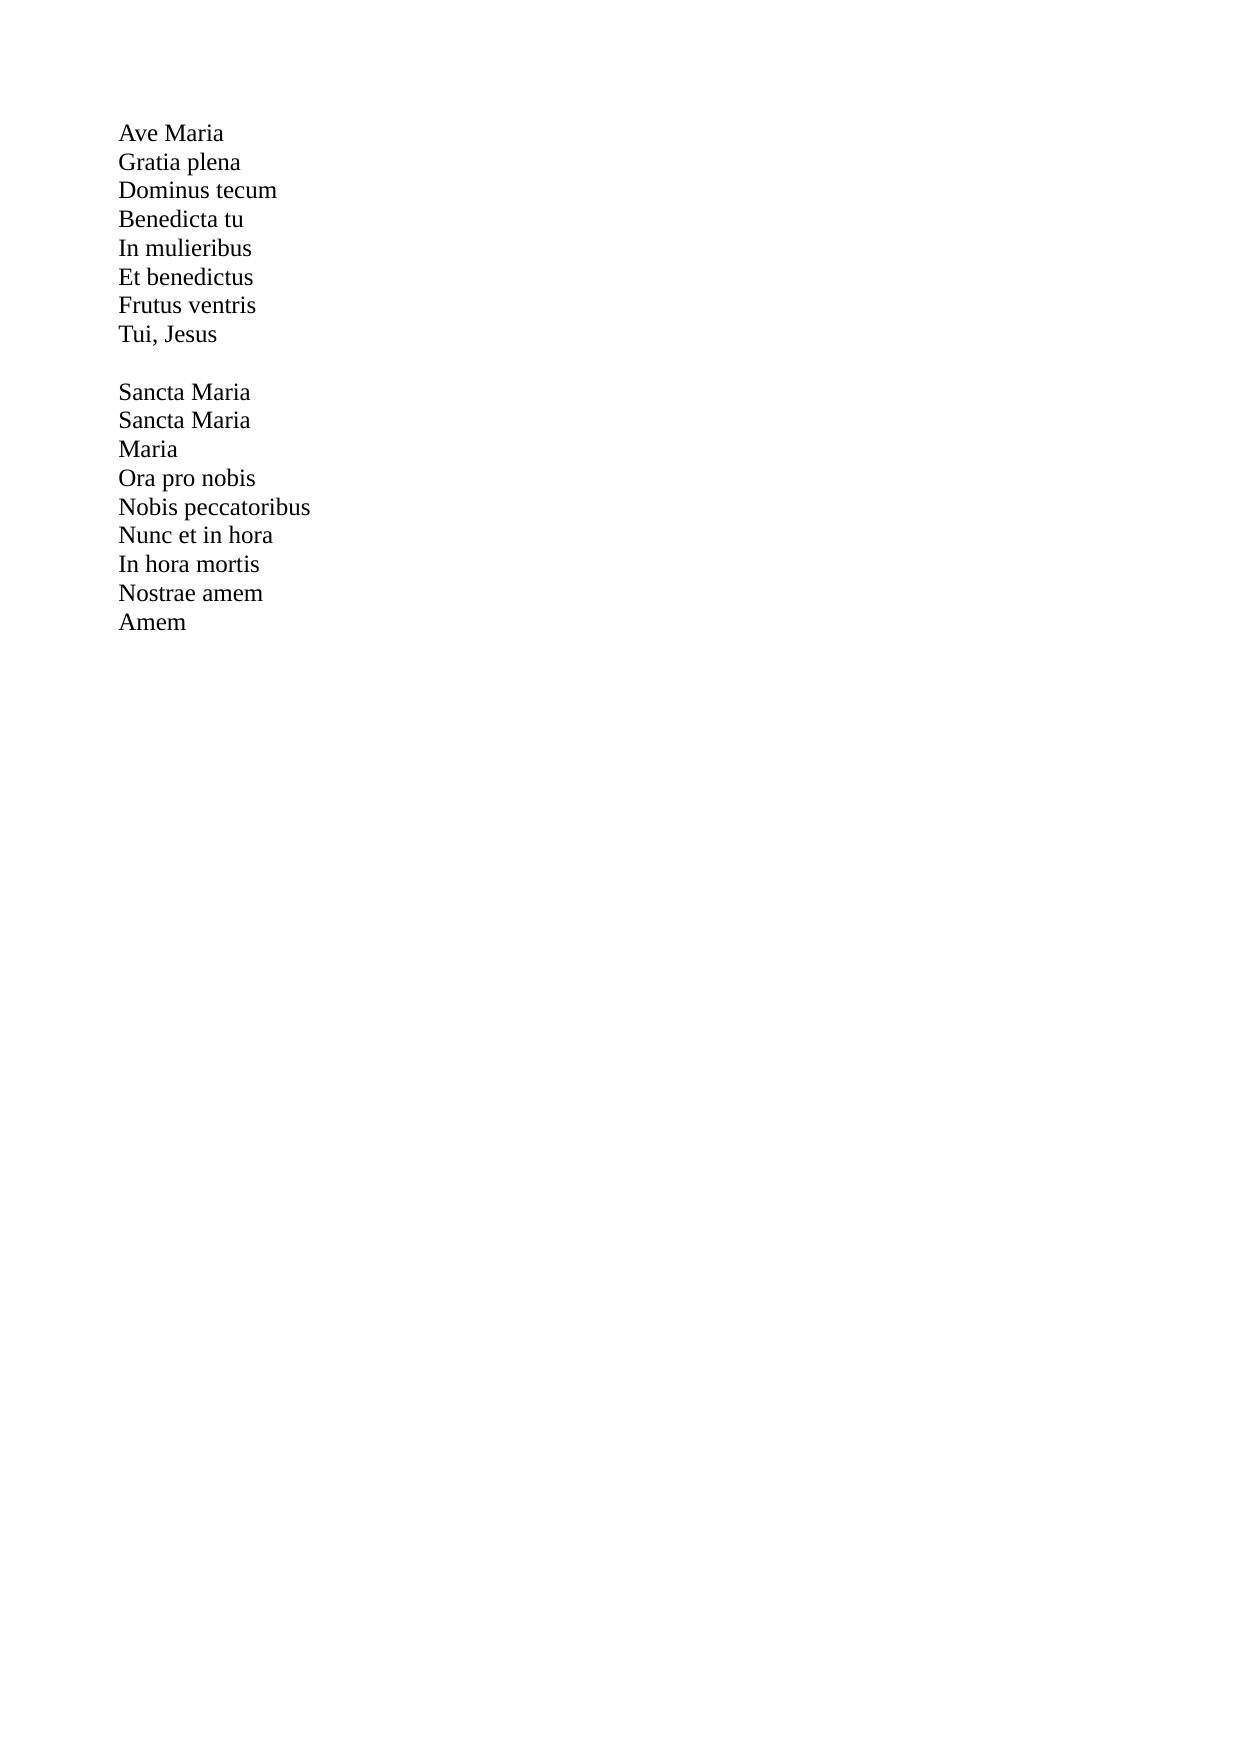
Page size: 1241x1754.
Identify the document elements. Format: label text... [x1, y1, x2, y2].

text In mulieribus [118, 233, 1122, 262]
text Sancta Maria [118, 377, 1122, 406]
text In hora mortis [118, 549, 1122, 578]
text Maria [118, 434, 1122, 463]
text Nobis peccatoribus [118, 492, 1122, 521]
text Et benedictus [118, 262, 1122, 291]
text Ave Maria [118, 118, 1122, 147]
text Gratia plena [118, 147, 1122, 176]
text Nunc et in hora [118, 521, 1122, 549]
text Amem [118, 607, 1122, 636]
text Tui, Jesus [118, 319, 1122, 348]
text Benedicta tu [118, 204, 1122, 233]
text Dominus tecum [118, 176, 1122, 204]
text Nostrae amem [118, 578, 1122, 607]
text Sancta Maria [118, 406, 1122, 434]
text Frutus ventris [118, 291, 1122, 319]
text Ora pro nobis [118, 463, 1122, 492]
